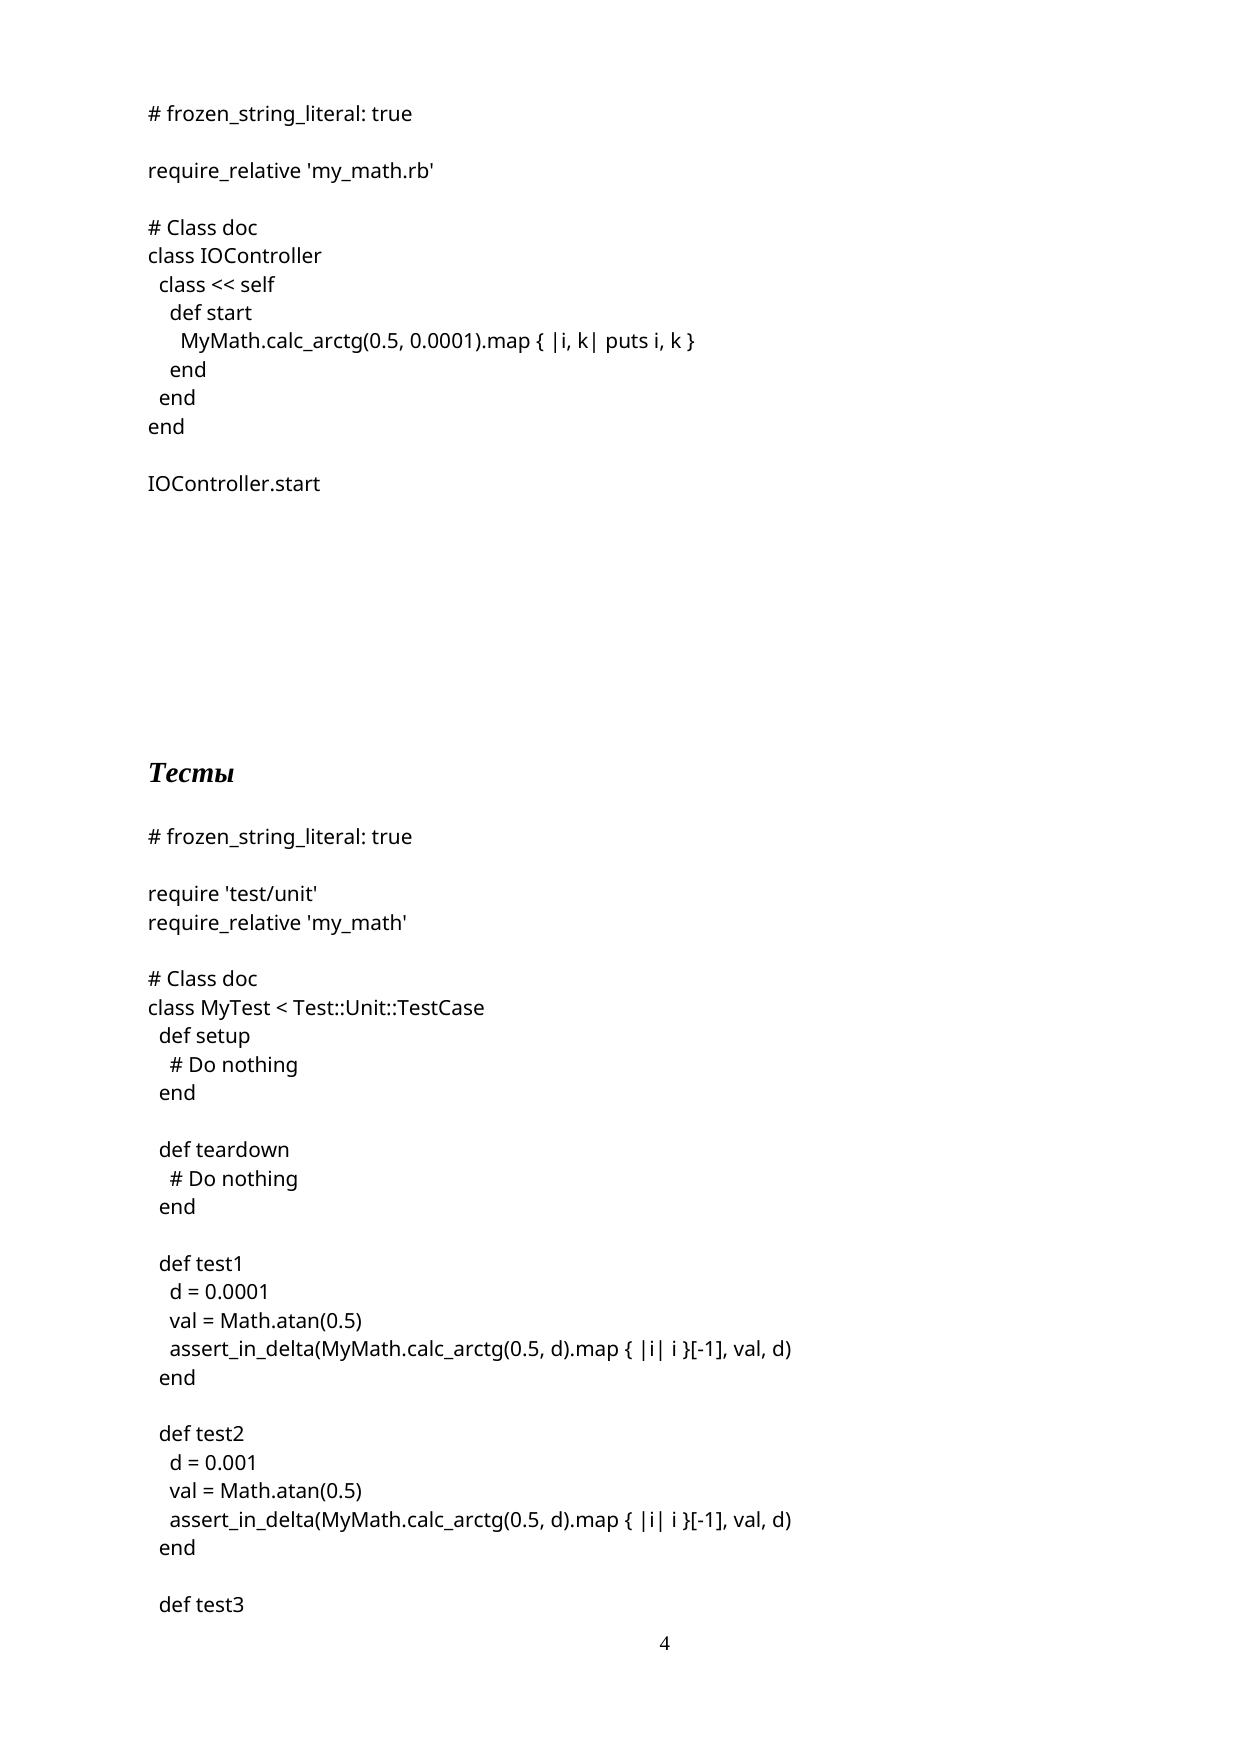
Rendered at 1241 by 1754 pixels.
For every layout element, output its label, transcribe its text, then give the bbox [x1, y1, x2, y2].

text # frozen_string_literal: true [148, 99, 1181, 127]
text MyMath.calc_arctg(0.5, 0.0001).map { |i, k| puts i, k } [148, 327, 1181, 355]
text d = 0.0001 [148, 1277, 1181, 1306]
text end [148, 1533, 1181, 1562]
text class MyTest < Test::Unit::TestCase [148, 993, 1181, 1021]
text Тесты [148, 755, 1181, 789]
text def test1 [148, 1249, 1181, 1277]
text val = Math.atan(0.5) [148, 1476, 1181, 1505]
text # frozen_string_literal: true [148, 822, 1181, 851]
text require_relative 'my_math.rb' [148, 156, 1181, 184]
text class << self [148, 270, 1181, 298]
text # Class doc [148, 213, 1181, 241]
text end [148, 1192, 1181, 1221]
text # Do nothing [148, 1164, 1181, 1192]
text IOController.start [148, 469, 1181, 497]
text end [148, 355, 1181, 383]
text require_relative 'my_math' [148, 908, 1181, 936]
text def start [148, 298, 1181, 327]
text def teardown [148, 1135, 1181, 1164]
text assert_in_delta(MyMath.calc_arctg(0.5, d).map { |i| i }[-1], val, d) [148, 1334, 1181, 1363]
text assert_in_delta(MyMath.calc_arctg(0.5, d).map { |i| i }[-1], val, d) [148, 1505, 1181, 1533]
text d = 0.001 [148, 1448, 1181, 1476]
text end [148, 412, 1181, 440]
text def test3 [148, 1590, 1181, 1619]
text def setup [148, 1021, 1181, 1050]
text require 'test/unit' [148, 879, 1181, 908]
text # Do nothing [148, 1050, 1181, 1078]
text end [148, 1078, 1181, 1107]
text def test2 [148, 1419, 1181, 1448]
text class IOController [148, 241, 1181, 270]
text # Class doc [148, 964, 1181, 993]
text val = Math.atan(0.5) [148, 1306, 1181, 1334]
text end [148, 1363, 1181, 1391]
text end [148, 383, 1181, 412]
